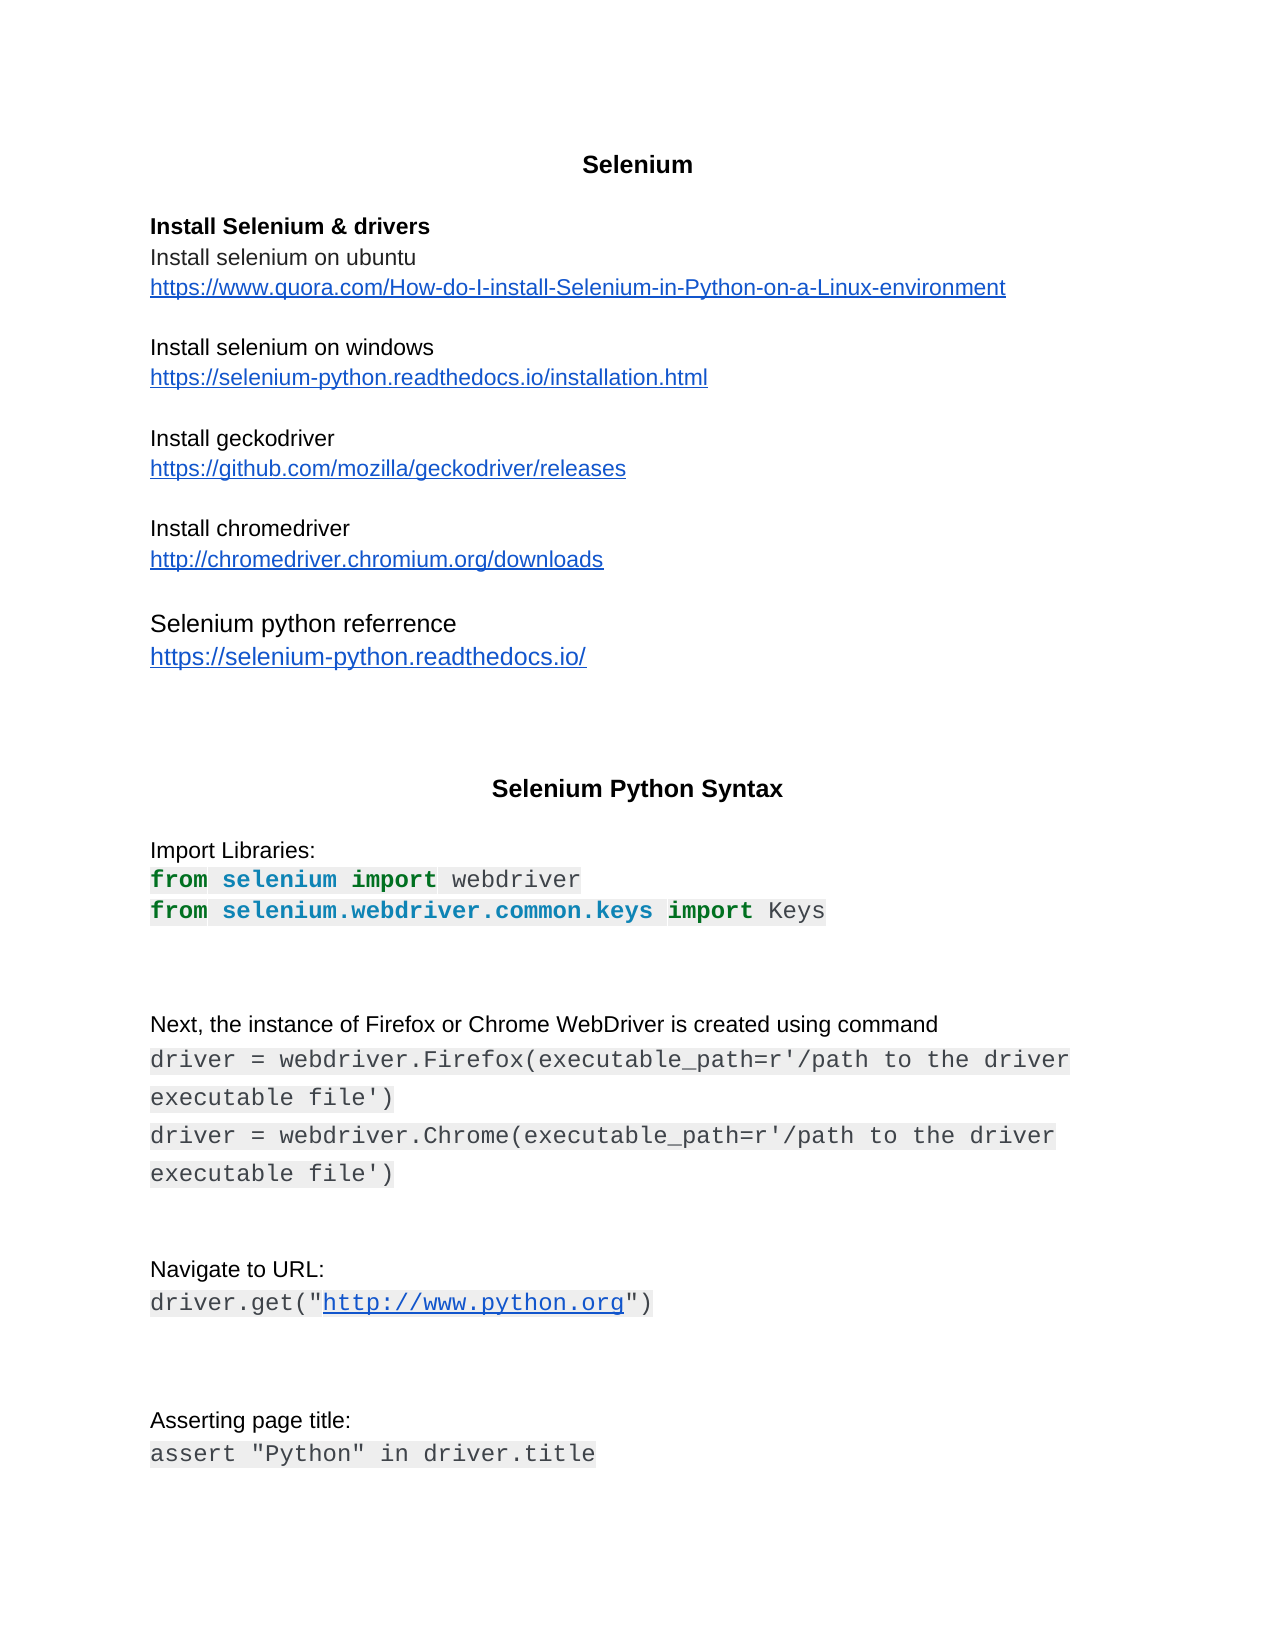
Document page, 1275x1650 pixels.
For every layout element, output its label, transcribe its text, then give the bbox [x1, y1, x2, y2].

text Install selenium on ubuntu [150, 243, 1125, 270]
text from selenium import webdriver [150, 867, 1125, 894]
text https://selenium-python.readthedocs.io/installation.html [150, 364, 1125, 391]
text Install chromedriver [150, 515, 1125, 542]
text https://www.quora.com/How-do-I-install-Selenium-in-Python-on-a-Linux-environment [150, 274, 1125, 300]
text Next, the instance of Firefox or Chrome WebDriver is created using command driver = webdriver.Firefox(executable_path=r'/path to the driver executable file') [150, 1011, 1125, 1113]
text Install selenium on windows [150, 334, 1125, 360]
text https://github.com/mozilla/geckodriver/releases [150, 455, 1125, 481]
text from selenium.webdriver.common.keys import Keys [150, 898, 1125, 926]
text Install geckodriver [150, 425, 1125, 451]
text Navigate to URL: driver.get("http://www.python.org") [150, 1222, 1125, 1317]
text Selenium [150, 150, 1125, 179]
text driver = webdriver.Chrome(executable_path=r'/path to the driver executable file') [150, 1123, 1125, 1188]
text Install Selenium & drivers [150, 213, 1125, 239]
text Selenium python referrence [150, 609, 1125, 637]
text Import Libraries: [150, 837, 1125, 863]
text Selenium Python Syntax [150, 774, 1125, 803]
text https://selenium-python.readthedocs.io/ [150, 642, 1125, 671]
text http://chromedriver.chromium.org/downloads [150, 546, 1125, 572]
text Asserting page title: assert "Python" in driver.title [150, 1407, 1125, 1468]
